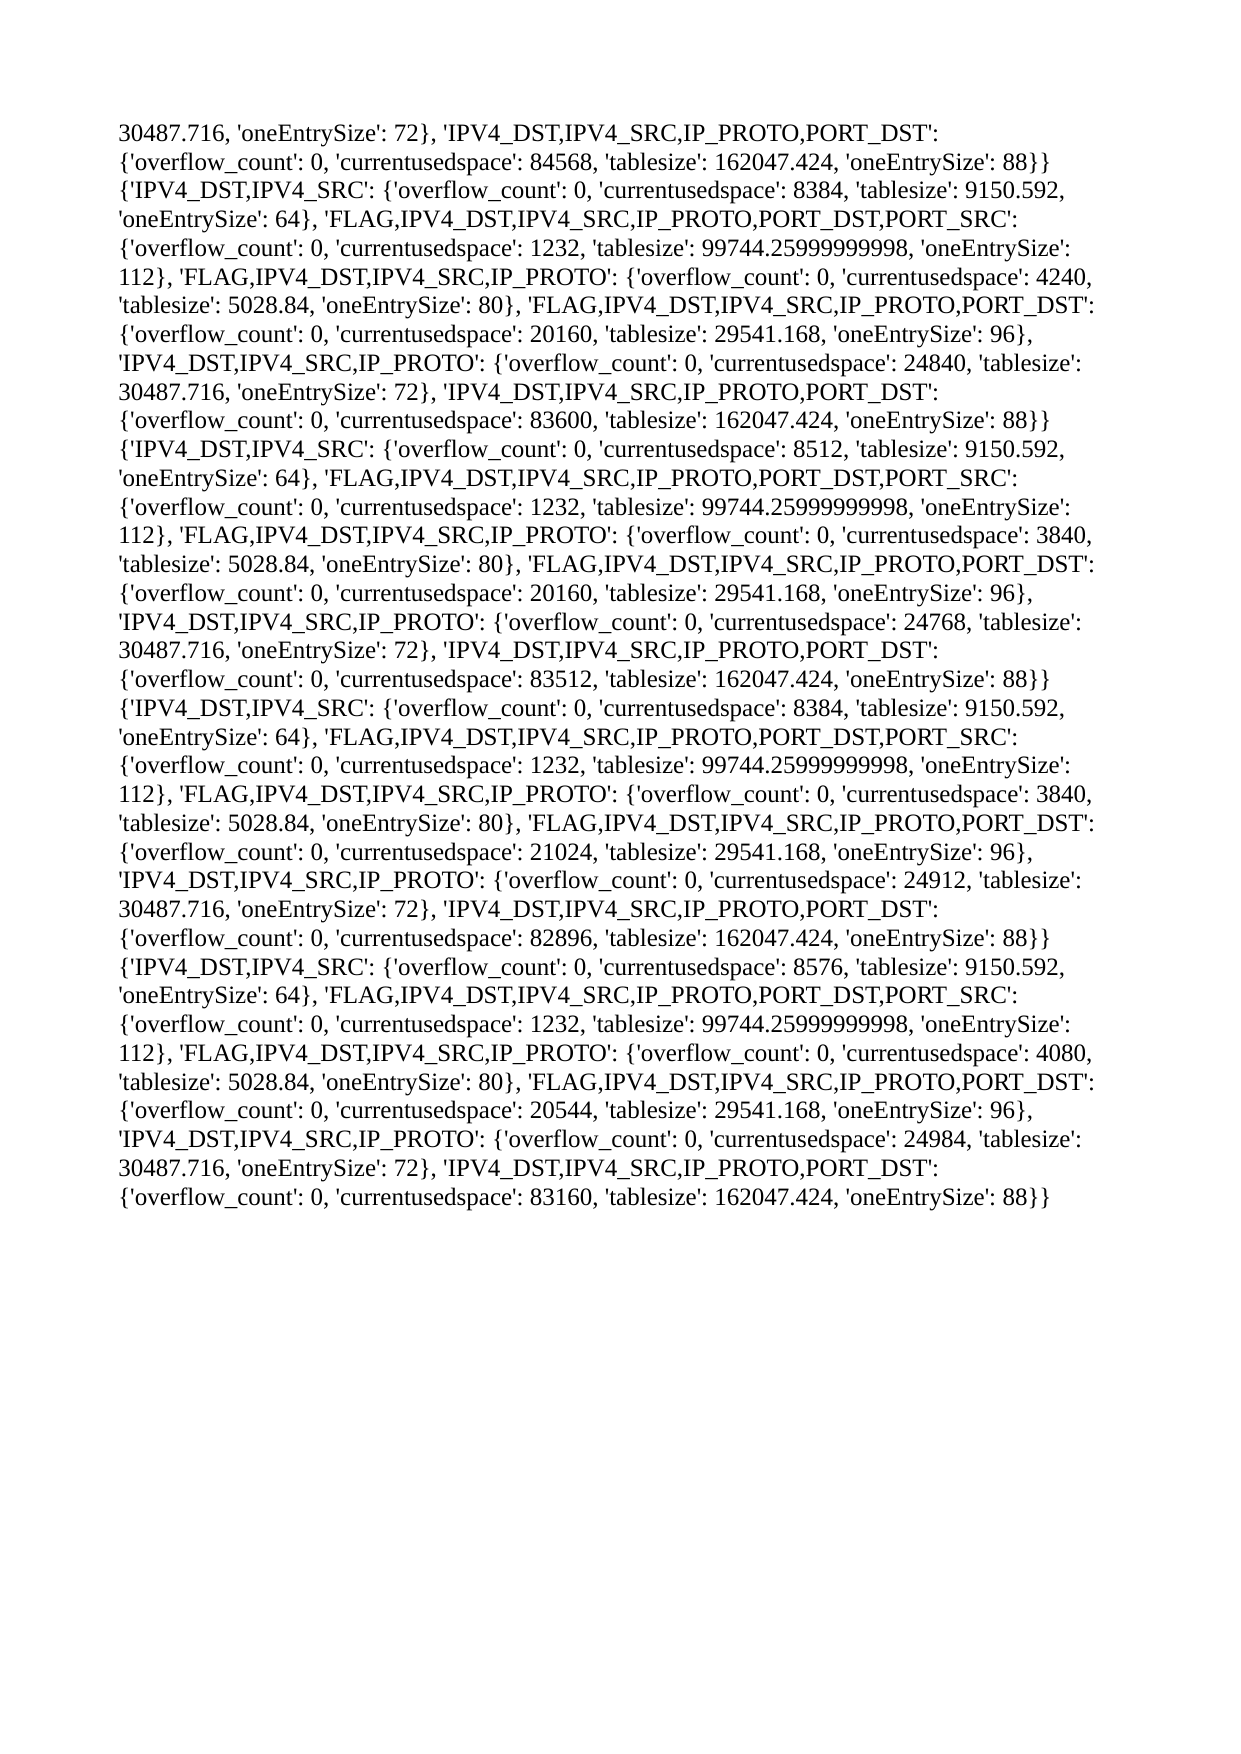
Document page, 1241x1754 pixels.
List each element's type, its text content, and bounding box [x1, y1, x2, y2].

text {'IPV4_DST,IPV4_SRC': {'overflow_count': 0, 'currentusedspace': 8576, 'tablesize': 9150.592, 'oneEntrySize': 64}, 'FLAG,IPV4_DST,IPV4_SRC,IP_PROTO,PORT_DST,PORT_SRC': {'overflow_count': 0, 'currentusedspace': 1232, 'tablesize': 99744.25999999998, 'oneEntrySize': 112}, 'FLAG,IPV4_DST,IPV4_SRC,IP_PROTO': {'overflow_count': 0, 'currentusedspace': 4080, 'tablesize': 5028.84, 'oneEntrySize': 80}, 'FLAG,IPV4_DST,IPV4_SRC,IP_PROTO,PORT_DST': {'overflow_count': 0, 'currentusedspace': 20544, 'tablesize': 29541.168, 'oneEntrySize': 96}, 'IPV4_DST,IPV4_SRC,IP_PROTO': {'overflow_count': 0, 'currentusedspace': 24984, 'tablesize': 30487.716, 'oneEntrySize': 72}, 'IPV4_DST,IPV4_SRC,IP_PROTO,PORT_DST': {'overflow_count': 0, 'currentusedspace': 83160, 'tablesize': 162047.424, 'oneEntrySize': 88}} [118, 952, 1122, 1211]
text {'IPV4_DST,IPV4_SRC': {'overflow_count': 0, 'currentusedspace': 8384, 'tablesize': 9150.592, 'oneEntrySize': 64}, 'FLAG,IPV4_DST,IPV4_SRC,IP_PROTO,PORT_DST,PORT_SRC': {'overflow_count': 0, 'currentusedspace': 1232, 'tablesize': 99744.25999999998, 'oneEntrySize': 112}, 'FLAG,IPV4_DST,IPV4_SRC,IP_PROTO': {'overflow_count': 0, 'currentusedspace': 3840, 'tablesize': 5028.84, 'oneEntrySize': 80}, 'FLAG,IPV4_DST,IPV4_SRC,IP_PROTO,PORT_DST': {'overflow_count': 0, 'currentusedspace': 21024, 'tablesize': 29541.168, 'oneEntrySize': 96}, 'IPV4_DST,IPV4_SRC,IP_PROTO': {'overflow_count': 0, 'currentusedspace': 24912, 'tablesize': 30487.716, 'oneEntrySize': 72}, 'IPV4_DST,IPV4_SRC,IP_PROTO,PORT_DST': {'overflow_count': 0, 'currentusedspace': 82896, 'tablesize': 162047.424, 'oneEntrySize': 88}} [118, 693, 1122, 952]
text {'IPV4_DST,IPV4_SRC': {'overflow_count': 0, 'currentusedspace': 8512, 'tablesize': 9150.592, 'oneEntrySize': 64}, 'FLAG,IPV4_DST,IPV4_SRC,IP_PROTO,PORT_DST,PORT_SRC': {'overflow_count': 0, 'currentusedspace': 1232, 'tablesize': 99744.25999999998, 'oneEntrySize': 112}, 'FLAG,IPV4_DST,IPV4_SRC,IP_PROTO': {'overflow_count': 0, 'currentusedspace': 3840, 'tablesize': 5028.84, 'oneEntrySize': 80}, 'FLAG,IPV4_DST,IPV4_SRC,IP_PROTO,PORT_DST': {'overflow_count': 0, 'currentusedspace': 20160, 'tablesize': 29541.168, 'oneEntrySize': 96}, 'IPV4_DST,IPV4_SRC,IP_PROTO': {'overflow_count': 0, 'currentusedspace': 24768, 'tablesize': 30487.716, 'oneEntrySize': 72}, 'IPV4_DST,IPV4_SRC,IP_PROTO,PORT_DST': {'overflow_count': 0, 'currentusedspace': 83512, 'tablesize': 162047.424, 'oneEntrySize': 88}} [118, 434, 1122, 693]
text {'IPV4_DST,IPV4_SRC': {'overflow_count': 0, 'currentusedspace': 8384, 'tablesize': 9150.592, 'oneEntrySize': 64}, 'FLAG,IPV4_DST,IPV4_SRC,IP_PROTO,PORT_DST,PORT_SRC': {'overflow_count': 0, 'currentusedspace': 1232, 'tablesize': 99744.25999999998, 'oneEntrySize': 112}, 'FLAG,IPV4_DST,IPV4_SRC,IP_PROTO': {'overflow_count': 0, 'currentusedspace': 4240, 'tablesize': 5028.84, 'oneEntrySize': 80}, 'FLAG,IPV4_DST,IPV4_SRC,IP_PROTO,PORT_DST': {'overflow_count': 0, 'currentusedspace': 20160, 'tablesize': 29541.168, 'oneEntrySize': 96}, 'IPV4_DST,IPV4_SRC,IP_PROTO': {'overflow_count': 0, 'currentusedspace': 24840, 'tablesize': 30487.716, 'oneEntrySize': 72}, 'IPV4_DST,IPV4_SRC,IP_PROTO,PORT_DST': {'overflow_count': 0, 'currentusedspace': 83600, 'tablesize': 162047.424, 'oneEntrySize': 88}} [118, 176, 1122, 434]
text 30487.716, 'oneEntrySize': 72}, 'IPV4_DST,IPV4_SRC,IP_PROTO,PORT_DST': {'overflow_count': 0, 'currentusedspace': 84568, 'tablesize': 162047.424, 'oneEntrySize': 88}} [118, 118, 1122, 176]
